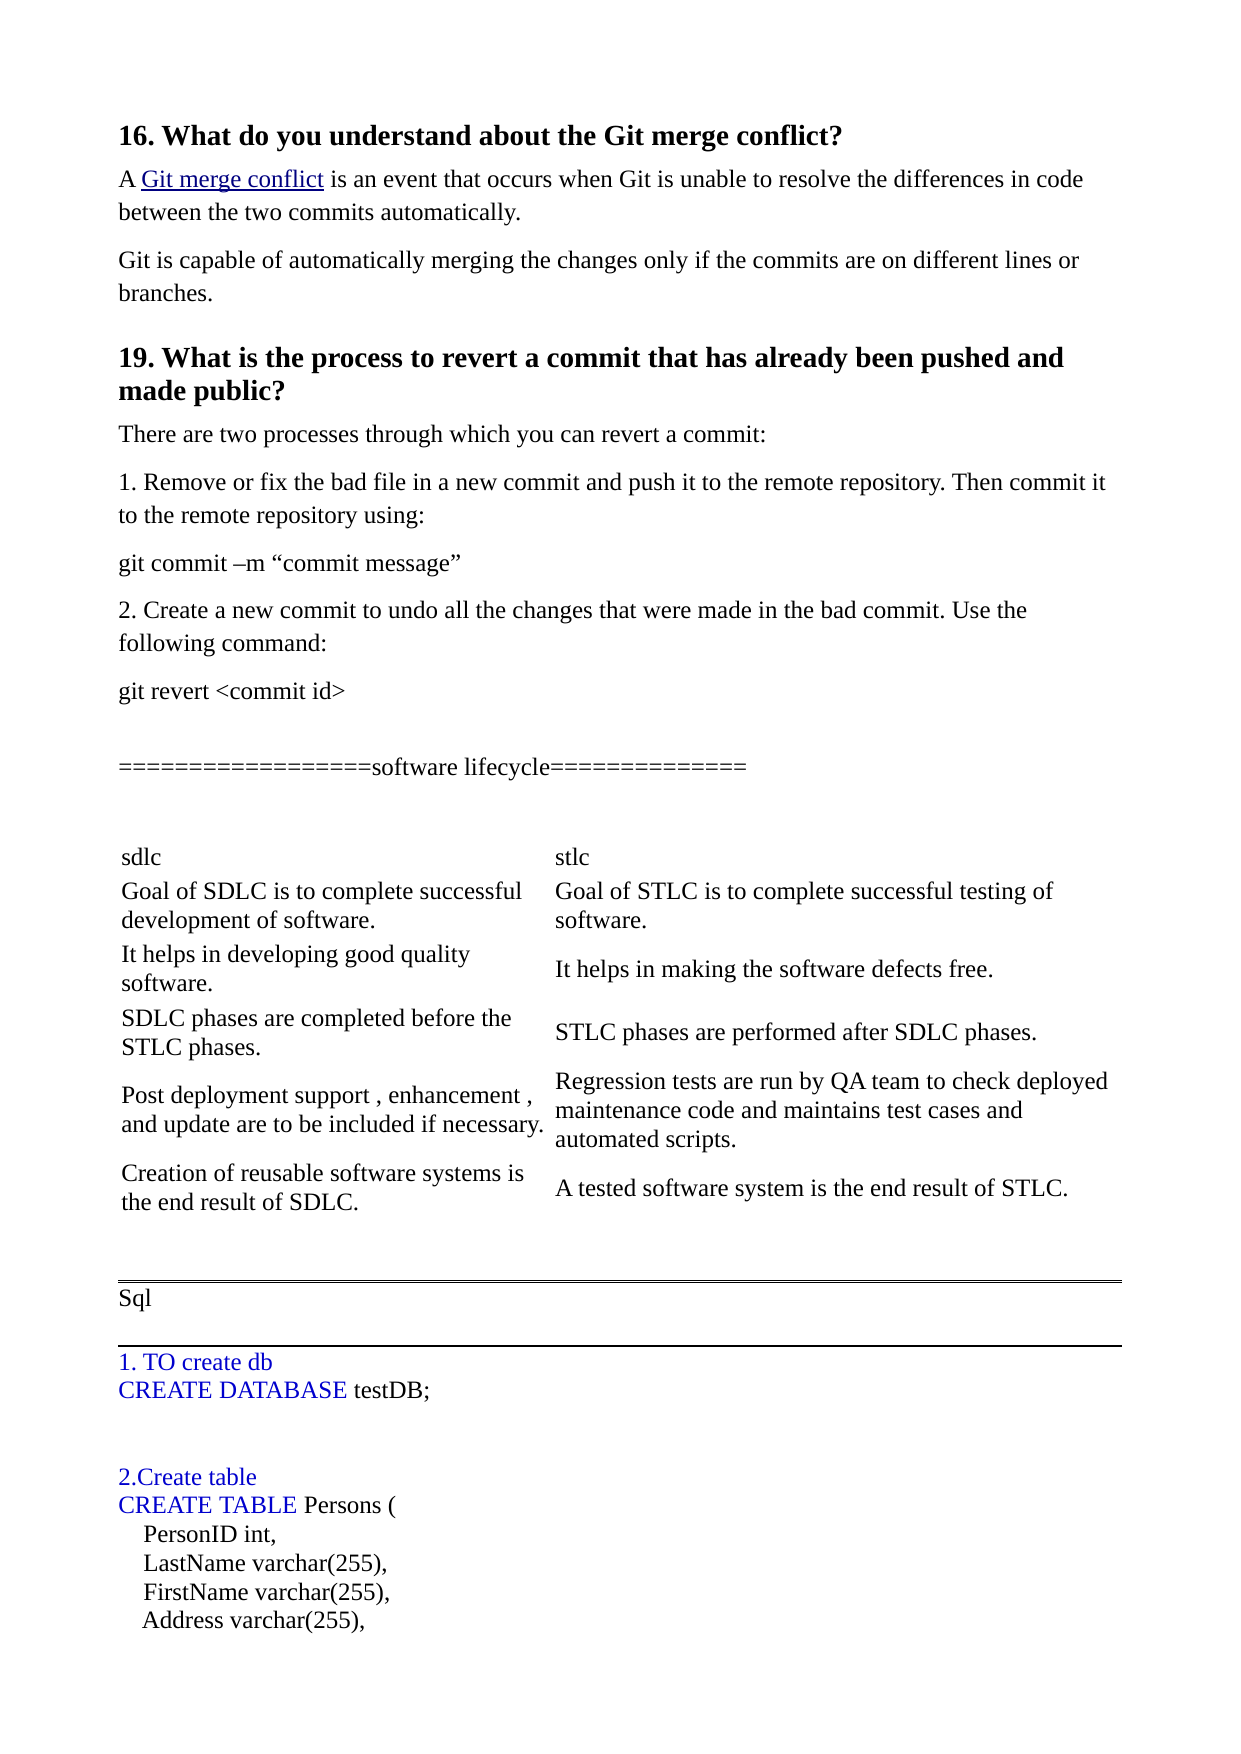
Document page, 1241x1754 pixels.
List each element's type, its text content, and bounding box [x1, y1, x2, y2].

table_cell Goal of SDLC is to complete successful development of software. [118, 873, 552, 937]
subtitle 19. What is the process to revert a commit that has already been pushed and made public? [118, 340, 1122, 407]
table_cell Regression tests are run by QA team to check deployed maintenance code and maintains test cases and automated scripts. [552, 1063, 1122, 1155]
text 2.Create table [118, 1462, 1122, 1491]
text Sql [118, 1283, 1122, 1311]
subtitle 16. What do you understand about the Git merge conflict? [118, 118, 1122, 152]
text CREATE TABLE Persons ( PersonID int, LastName varchar(255), FirstName varchar(255), Address varchar(255), [118, 1491, 1122, 1634]
text git revert <commit id> [118, 676, 1122, 705]
text Git is capable of automatically merging the changes only if the commits are on different lines or branches. [118, 245, 1122, 307]
text CREATE DATABASE testDB; [118, 1376, 1122, 1404]
table_cell Goal of STLC is to complete successful testing of software. [552, 873, 1122, 937]
table_cell It helps in making the software defects free. [552, 937, 1122, 1000]
text 1. TO create db [118, 1347, 1122, 1376]
text A Git merge conflict is an event that occurs when Git is unable to resolve the differences in code between the two commits automatically. [118, 164, 1122, 226]
text git commit –m “commit message” [118, 548, 1122, 577]
text 1. Remove or fix the bad file in a new commit and push it to the remote repository. Then commit it to the remote repository using: [118, 467, 1122, 529]
table_cell Post deployment support , enhancement , and update are to be included if necessary. [118, 1063, 552, 1155]
table_cell SDLC phases are completed before the STLC phases. [118, 1000, 552, 1063]
table_cell It helps in developing good quality software. [118, 937, 552, 1000]
table_header stlc [552, 839, 1122, 873]
text There are two processes through which you can revert a commit: [118, 419, 1122, 448]
table_cell Creation of reusable software systems is the end result of SDLC. [118, 1155, 552, 1219]
table_cell STLC phases are performed after SDLC phases. [552, 1000, 1122, 1063]
table_cell A tested software system is the end result of STLC. [552, 1155, 1122, 1219]
text 2. Create a new commit to undo all the changes that were made in the bad commit. Use the following command: [118, 595, 1122, 657]
text ==================software lifecycle============== [118, 752, 1122, 781]
table_header sdlc [118, 839, 552, 873]
